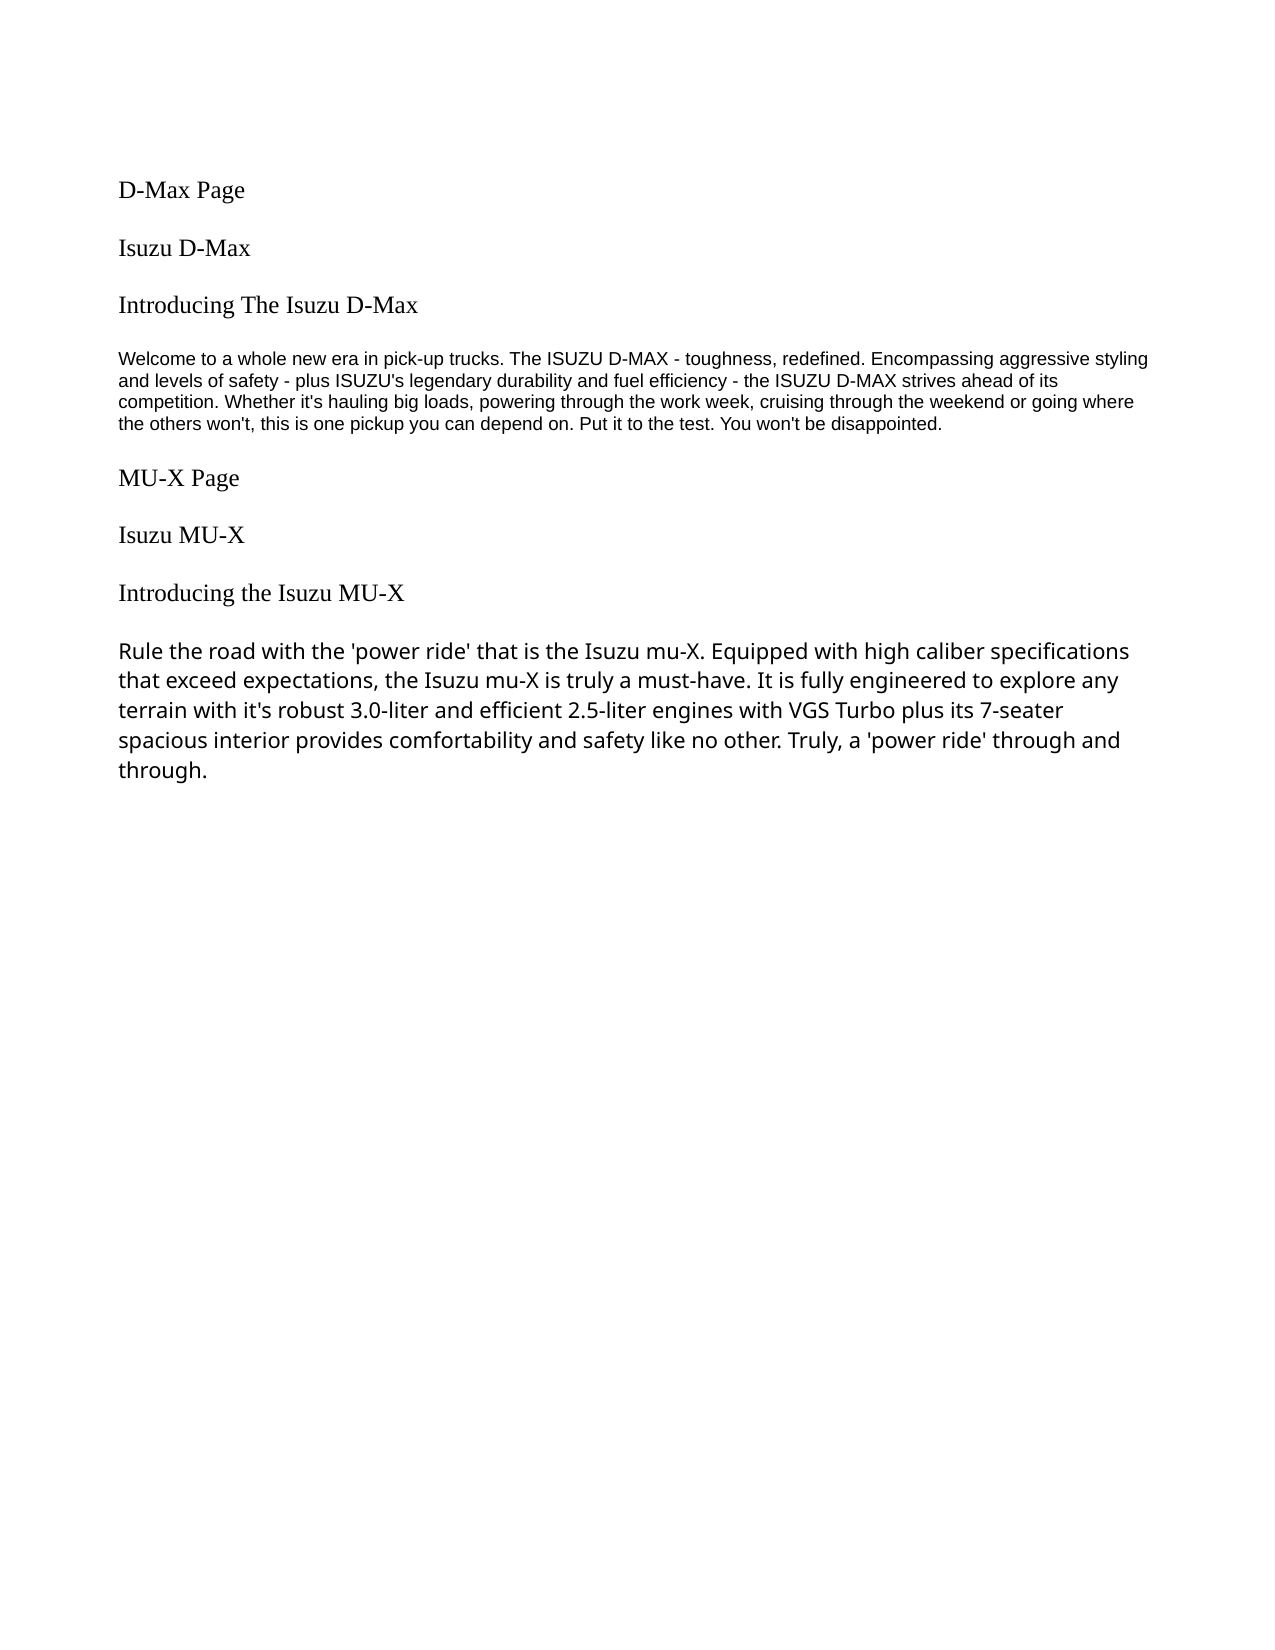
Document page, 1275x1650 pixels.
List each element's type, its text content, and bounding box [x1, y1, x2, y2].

text Introducing The Isuzu D-Max [118, 291, 1157, 319]
text Rule the road with the 'power ride' that is the Isuzu mu-X. Equipped with high caliber specifications that exceed expectations, the Isuzu mu-X is truly a must-have. It is fully engineered to explore any terrain with it's robust 3.0-liter and efficient 2.5-liter engines with VGS Turbo plus its 7-seater spacious interior provides comfortability and safety like no other. Truly, a 'power ride' through and through. [118, 636, 1157, 784]
text MU-X Page [118, 463, 1157, 492]
text Introducing the Isuzu MU-X [118, 578, 1157, 607]
text Welcome to a whole new era in pick-up trucks. The ISUZU D-MAX - toughness, redefined. Encompassing aggressive styling and levels of safety - plus ISUZU's legendary durability and fuel efficiency - the ISUZU D-MAX strives ahead of its competition. Whether it's hauling big loads, powering through the work week, cruising through the weekend or going where the others won't, this is one pickup you can depend on. Put it to the test. You won't be disappointed. [118, 348, 1157, 434]
text D-Max Page [118, 176, 1157, 204]
text Isuzu MU-X [118, 521, 1157, 549]
text Isuzu D-Max [118, 233, 1157, 262]
